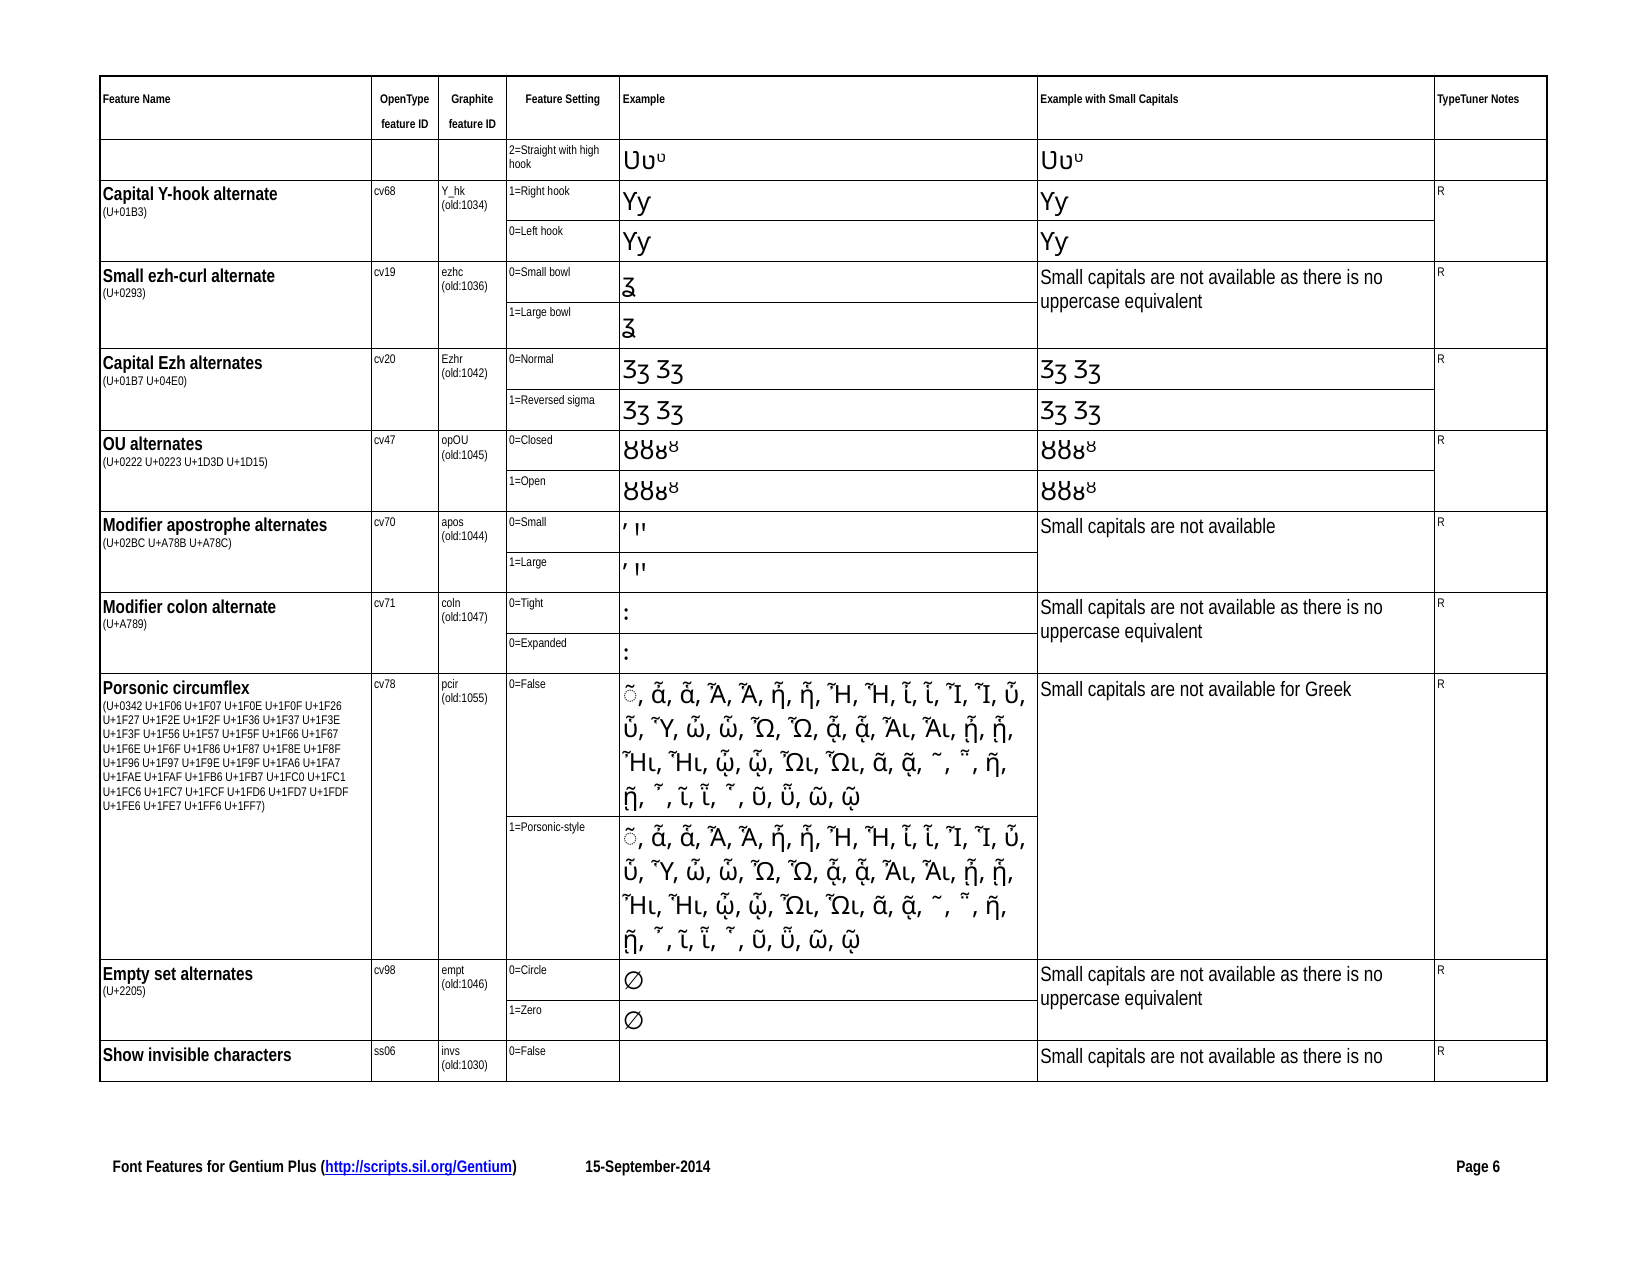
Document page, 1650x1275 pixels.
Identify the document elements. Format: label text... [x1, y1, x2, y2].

table_cell cv78 [372, 674, 438, 959]
table_cell 1=Right hook [507, 181, 619, 220]
table_cell 0=Left hook [507, 221, 619, 261]
table_cell ʼ Ꞌꞌ [620, 553, 1037, 592]
table_cell R [1435, 1041, 1546, 1081]
table_cell Ƴƴ [1038, 181, 1434, 220]
table_cell pcir (old:1055) [439, 674, 506, 959]
table_header Feature Setting [507, 77, 619, 139]
table_cell R [1435, 960, 1546, 1040]
table_cell Small capitals are not available as there is no uppercase equivalent [1038, 593, 1434, 673]
table_cell Ʒʒ Ӡӡ [620, 349, 1037, 389]
table_cell cv71 [372, 593, 438, 673]
table_header TypeTuner Notes [1435, 77, 1546, 139]
table_cell ʓ [620, 262, 1037, 302]
table_cell ʼ Ꞌꞌ [620, 512, 1037, 551]
table_cell Capital Y-hook alternate (U+01B3) [101, 181, 371, 261]
table_cell cv19 [372, 262, 438, 348]
table_cell Modifier colon alternate (U+A789) [101, 593, 371, 673]
table_header Example with Small Capitals [1038, 77, 1434, 139]
table_cell 0=Normal [507, 349, 619, 389]
table_cell 1=Reversed sigma [507, 390, 619, 429]
table_cell 1=Open [507, 471, 619, 511]
table_cell 0=Expanded [507, 634, 619, 673]
table_cell R [1435, 512, 1546, 592]
table_cell empt (old:1046) [439, 960, 506, 1040]
table_cell Small capitals are not available as there is no uppercase equivalent [1038, 262, 1434, 348]
table_cell ∅ [620, 1001, 1037, 1040]
table_cell Small capitals are not available for Greek [1038, 674, 1434, 959]
table_cell cv98 [372, 960, 438, 1040]
table_cell cv70 [372, 512, 438, 592]
table_cell R [1435, 431, 1546, 511]
table_cell Ƴƴ [1038, 221, 1434, 261]
table_cell [439, 140, 506, 180]
table_cell 0=Small bowl [507, 262, 619, 302]
table_cell ∅ [620, 960, 1037, 999]
table_cell [101, 140, 371, 180]
table_cell Small capitals are not available as there is no [1038, 1041, 1434, 1081]
table_cell [1435, 140, 1546, 180]
table_cell cv47 [372, 431, 438, 511]
table_cell R [1435, 674, 1546, 959]
table_cell Ezhr (old:1042) [439, 349, 506, 429]
table_cell 1=Porsonic-style [507, 817, 619, 959]
table_cell Ʒʒ Ӡӡ [1038, 390, 1434, 429]
table_cell 0=Small [507, 512, 619, 551]
table_cell 0=False [507, 674, 619, 816]
table_cell 1=Large [507, 553, 619, 592]
table_header Graphite feature ID [439, 77, 506, 139]
table_header OpenType feature ID [372, 77, 438, 139]
table_cell R [1435, 593, 1546, 673]
table_cell ʓ [620, 303, 1037, 348]
table_cell R [1435, 181, 1546, 261]
table_cell 0=False [507, 1041, 619, 1081]
table_cell Show invisible characters [101, 1041, 371, 1081]
table_cell Ȣȣᴕᴽ [620, 431, 1037, 470]
table_cell [372, 140, 438, 180]
table_cell ◌͂, ἆ, ἇ, Ἆ, Ἇ, ἦ, ἧ, Ἦ, Ἧ, ἶ, ἷ, Ἶ, Ἷ, ὖ, ὗ, Ὗ, ὦ, ὧ, Ὦ, Ὧ, ᾆ, ᾇ, ᾎ, ᾏ, ᾖ, ᾗ, ᾞ, ᾟ, ᾦ, ᾧ, ᾮ, ᾯ, ᾶ, ᾷ, ῀, ῁, ῆ, ῇ, ῏, ῖ, ῗ, ῟, ῦ, ῧ, ῶ, ῷ [620, 674, 1037, 816]
table_cell opOU (old:1045) [439, 431, 506, 511]
table_cell ꞉ [620, 593, 1037, 633]
table_cell Ȣȣᴕᴽ [620, 471, 1037, 511]
table_cell ezhc (old:1036) [439, 262, 506, 348]
table_cell Ƴƴ [620, 181, 1037, 220]
table_cell Ʋʋᶹ [1038, 140, 1434, 180]
table_cell Modifier apostrophe alternates (U+02BC U+A78B U+A78C) [101, 512, 371, 592]
table_cell 0=Tight [507, 593, 619, 633]
table_cell coln (old:1047) [439, 593, 506, 673]
table_cell 1=Zero [507, 1001, 619, 1040]
table_cell Porsonic circumflex (U+0342 U+1F06 U+1F07 U+1F0E U+1F0F U+1F26 U+1F27 U+1F2E U+1F2F U+1F36 U+1F37 U+1F3E U+1F3F U+1F56 U+1F57 U+1F5F U+1F66 U+1F67 U+1F6E U+1F6F U+1F86 U+1F87 U+1F8E U+1F8F U+1F96 U+1F97 U+1F9E U+1F9F U+1FA6 U+1FA7 U+1FAE U+1FAF U+1FB6 U+1FB7 U+1FC0 U+1FC1 U+1FC6 U+1FC7 U+1FCF U+1FD6 U+1FD7 U+1FDF U+1FE6 U+1FE7 U+1FF6 U+1FF7) [101, 674, 371, 959]
table_cell Small ezh-curl alternate (U+0293) [101, 262, 371, 348]
table_cell Capital Ezh alternates (U+01B7 U+04E0) [101, 349, 371, 429]
table_cell ◌͂, ἆ, ἇ, Ἆ, Ἇ, ἦ, ἧ, Ἦ, Ἧ, ἶ, ἷ, Ἶ, Ἷ, ὖ, ὗ, Ὗ, ὦ, ὧ, Ὦ, Ὧ, ᾆ, ᾇ, ᾎ, ᾏ, ᾖ, ᾗ, ᾞ, ᾟ, ᾦ, ᾧ, ᾮ, ᾯ, ᾶ, ᾷ, ῀, ῁, ῆ, ῇ, ῏, ῖ, ῗ, ῟, ῦ, ῧ, ῶ, ῷ [620, 817, 1037, 959]
table_cell apos (old:1044) [439, 512, 506, 592]
table_cell Ʒʒ Ӡӡ [1038, 349, 1434, 389]
table_cell Y_hk (old:1034) [439, 181, 506, 261]
table_cell 0=Closed [507, 431, 619, 470]
table_header Feature Name [101, 77, 371, 139]
table_header Example [620, 77, 1037, 139]
table_cell Ȣȣᴕᴽ [1038, 471, 1434, 511]
table_cell ­ ͏ ​ ‌ ‍ ‎ ‏ ‪ ‫ ‬ ‭ ‮ ⁠ ⁡ ⁢ ⁣ ︀ ︁ ︂ ︃ ︄ ︅ ︆ ︇ ︈ ︉ ︊ ︋ ︌ ︍ ︎ ️ ﻿ [620, 1041, 1037, 1081]
table_cell OU alternates (U+0222 U+0223 U+1D3D U+1D15) [101, 431, 371, 511]
table_cell 1=Large bowl [507, 303, 619, 348]
table_cell Small capitals are not available [1038, 512, 1434, 592]
table_cell ss06 [372, 1041, 438, 1081]
table_cell cv68 [372, 181, 438, 261]
table_cell Empty set alternates (U+2205) [101, 960, 371, 1040]
table_cell Ȣȣᴕᴽ [1038, 431, 1434, 470]
table_cell cv20 [372, 349, 438, 429]
table_cell Ʋʋᶹ [620, 140, 1037, 180]
table_cell invs (old:1030) [439, 1041, 506, 1081]
table_cell R [1435, 262, 1546, 348]
table_cell Ʒʒ Ӡӡ [620, 390, 1037, 429]
table_cell Ƴƴ [620, 221, 1037, 261]
table_cell 0=Circle [507, 960, 619, 999]
table_cell ꞉ [620, 634, 1037, 673]
table_cell R [1435, 349, 1546, 429]
table_cell Small capitals are not available as there is no uppercase equivalent [1038, 960, 1434, 1040]
table_cell 2=Straight with high hook [507, 140, 619, 180]
